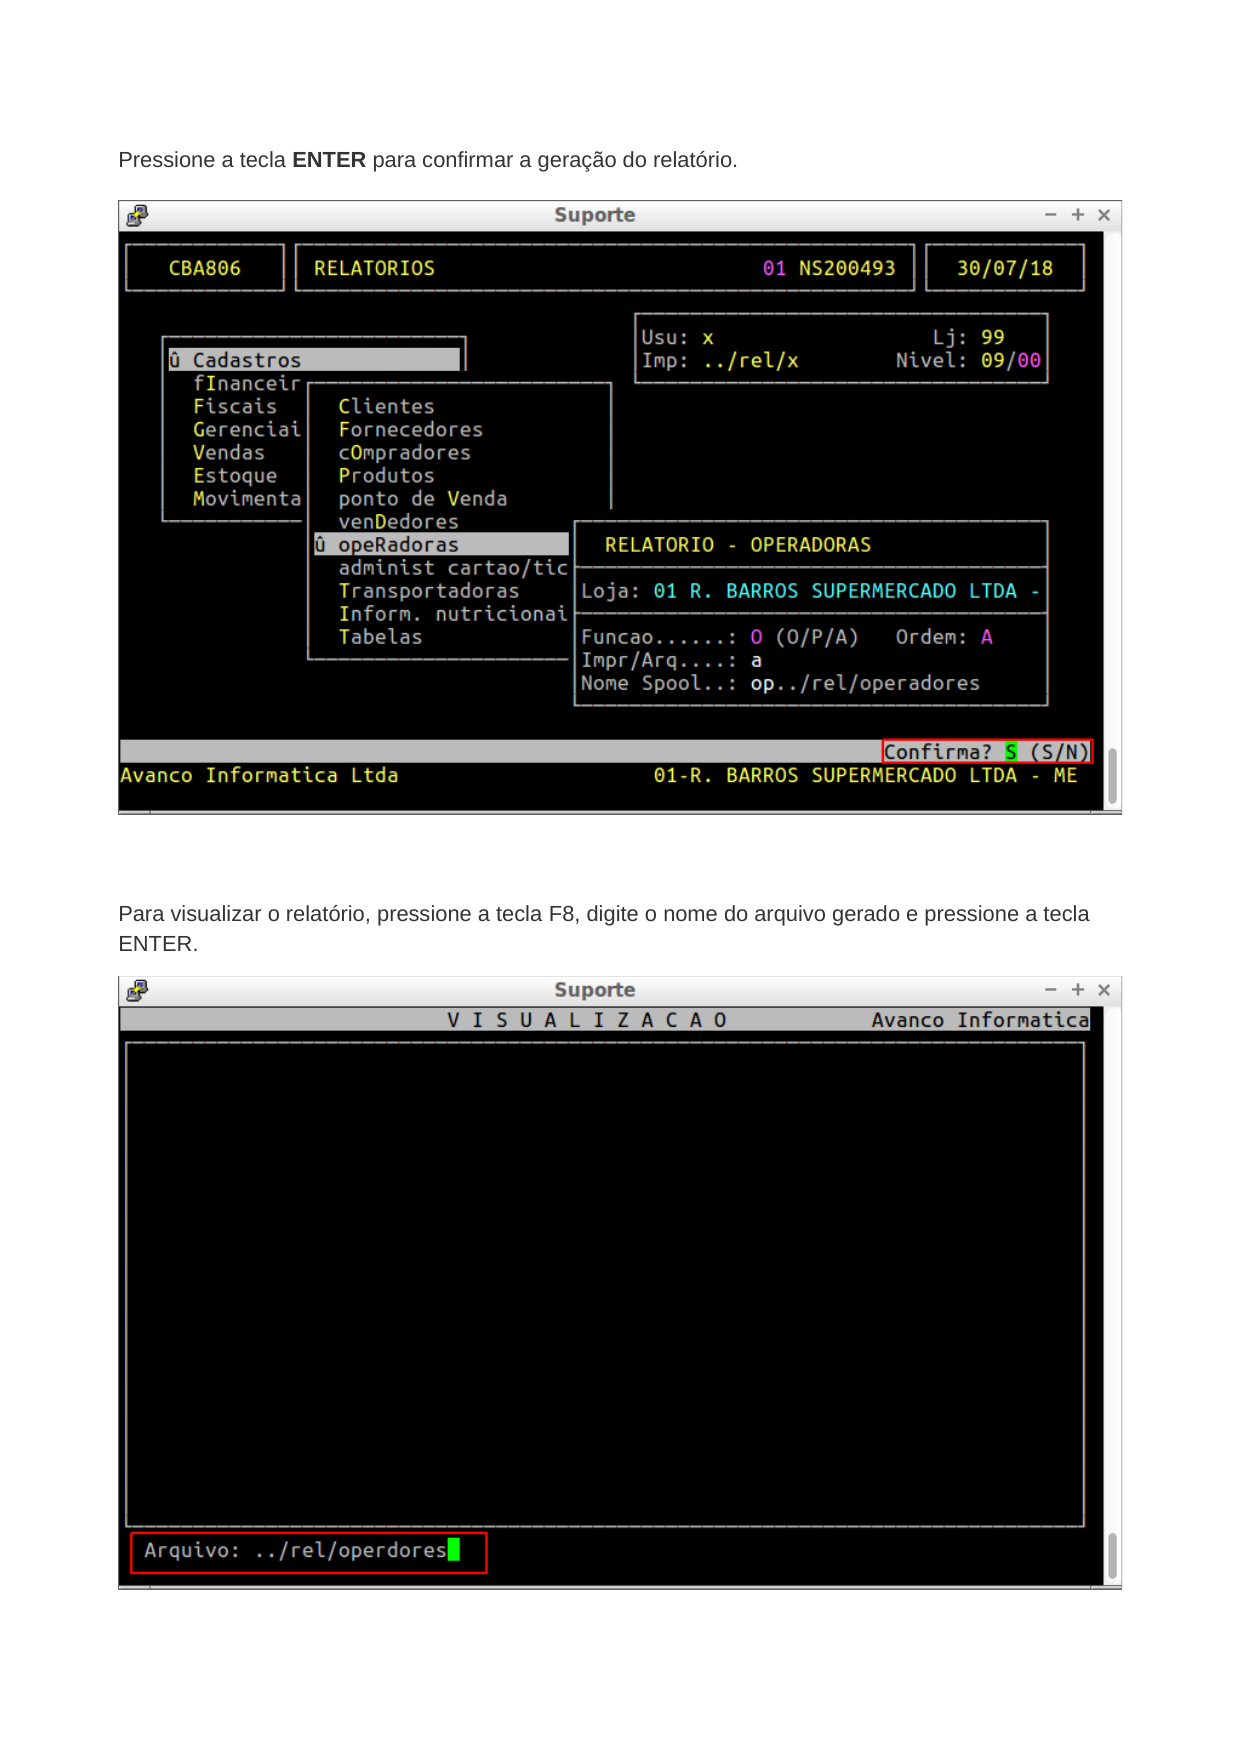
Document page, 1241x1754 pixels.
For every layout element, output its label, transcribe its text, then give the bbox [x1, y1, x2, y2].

picture [118, 976, 1123, 1590]
text Para visualizar o relatório, pressione a tecla F8, digite o nome do arquivo gerado e pressione a tecla ENTER. [118, 901, 1122, 956]
text Pressione a tecla ENTER para confirmar a geração do relatório. [118, 147, 1122, 172]
picture [118, 200, 1123, 815]
